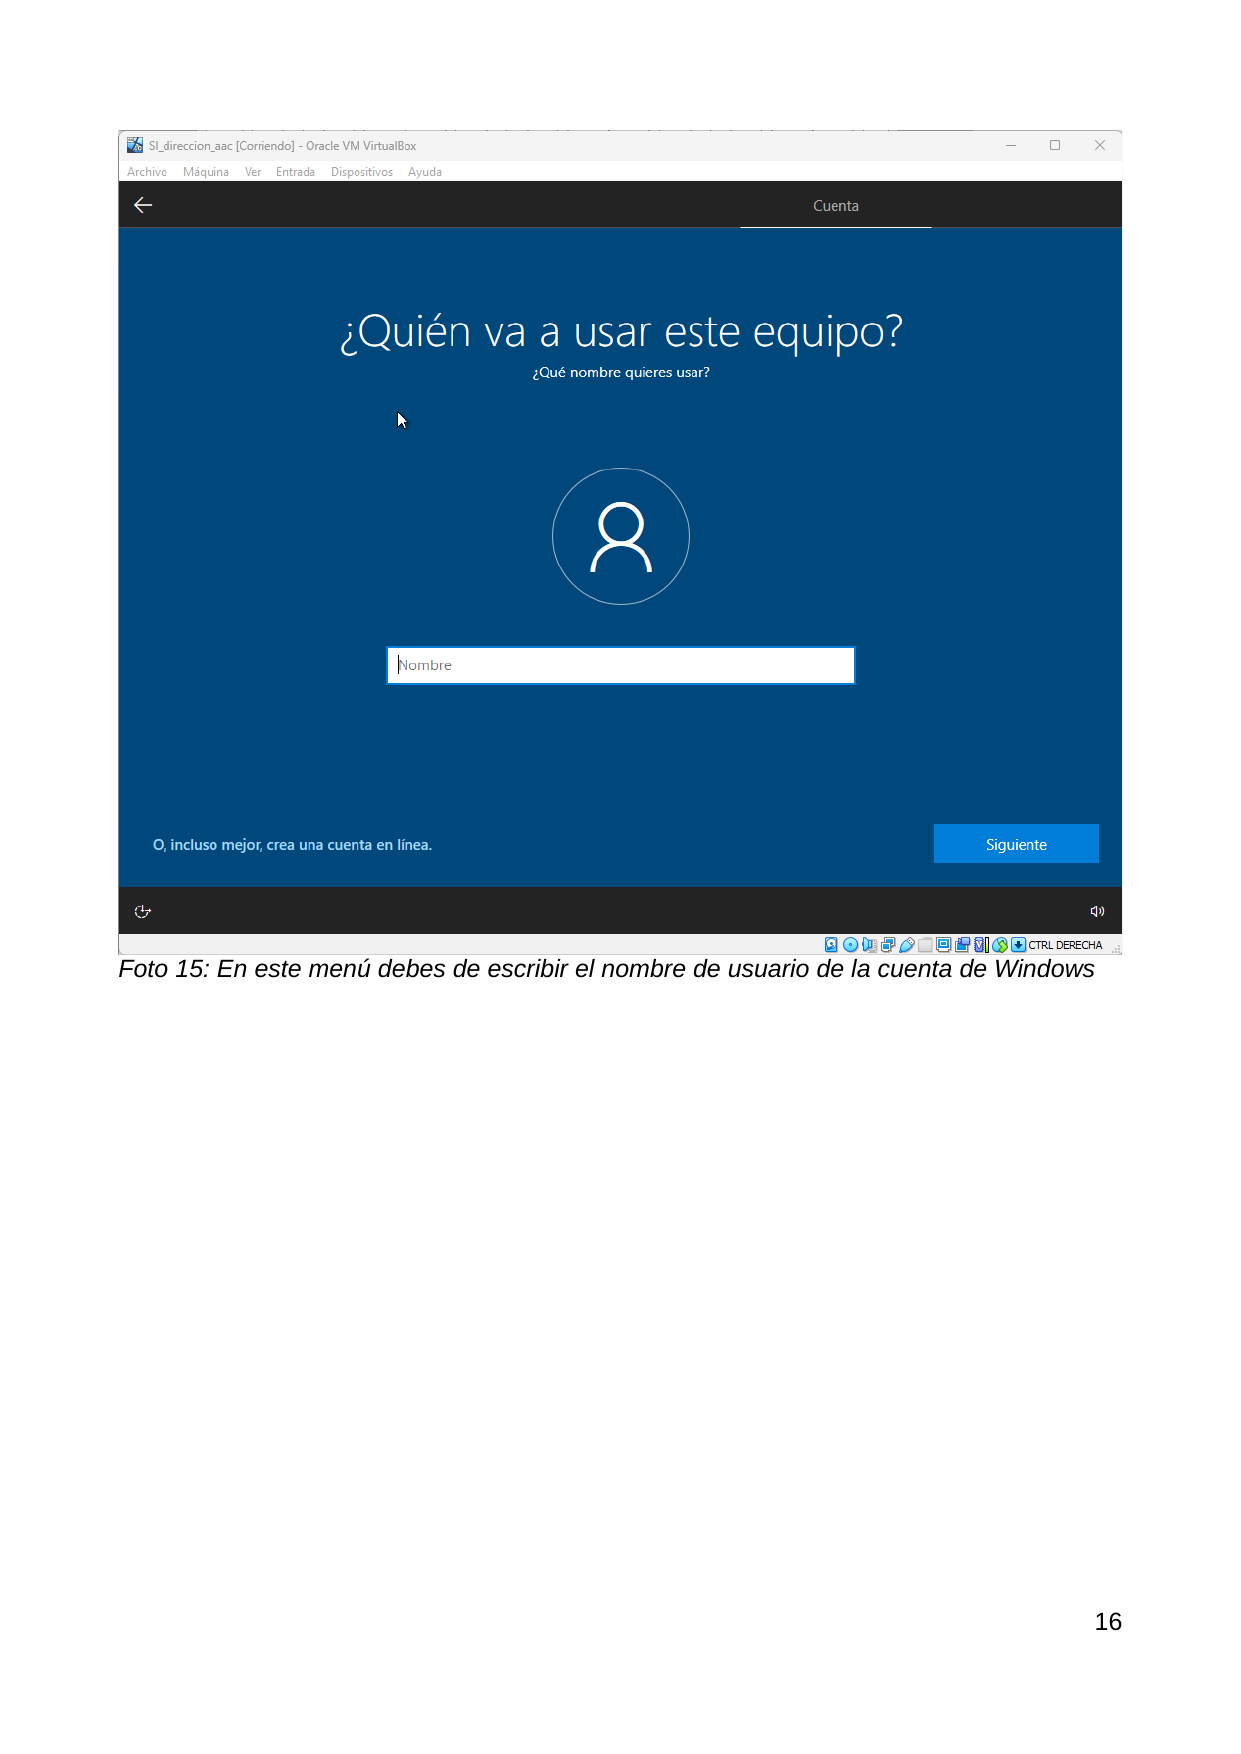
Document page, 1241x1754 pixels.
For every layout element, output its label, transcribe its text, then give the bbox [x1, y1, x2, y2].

text Foto 15: En este menú debes de escribir el nombre de usuario de la cuenta de Windows [118, 955, 1122, 983]
picture [118, 130, 1123, 955]
